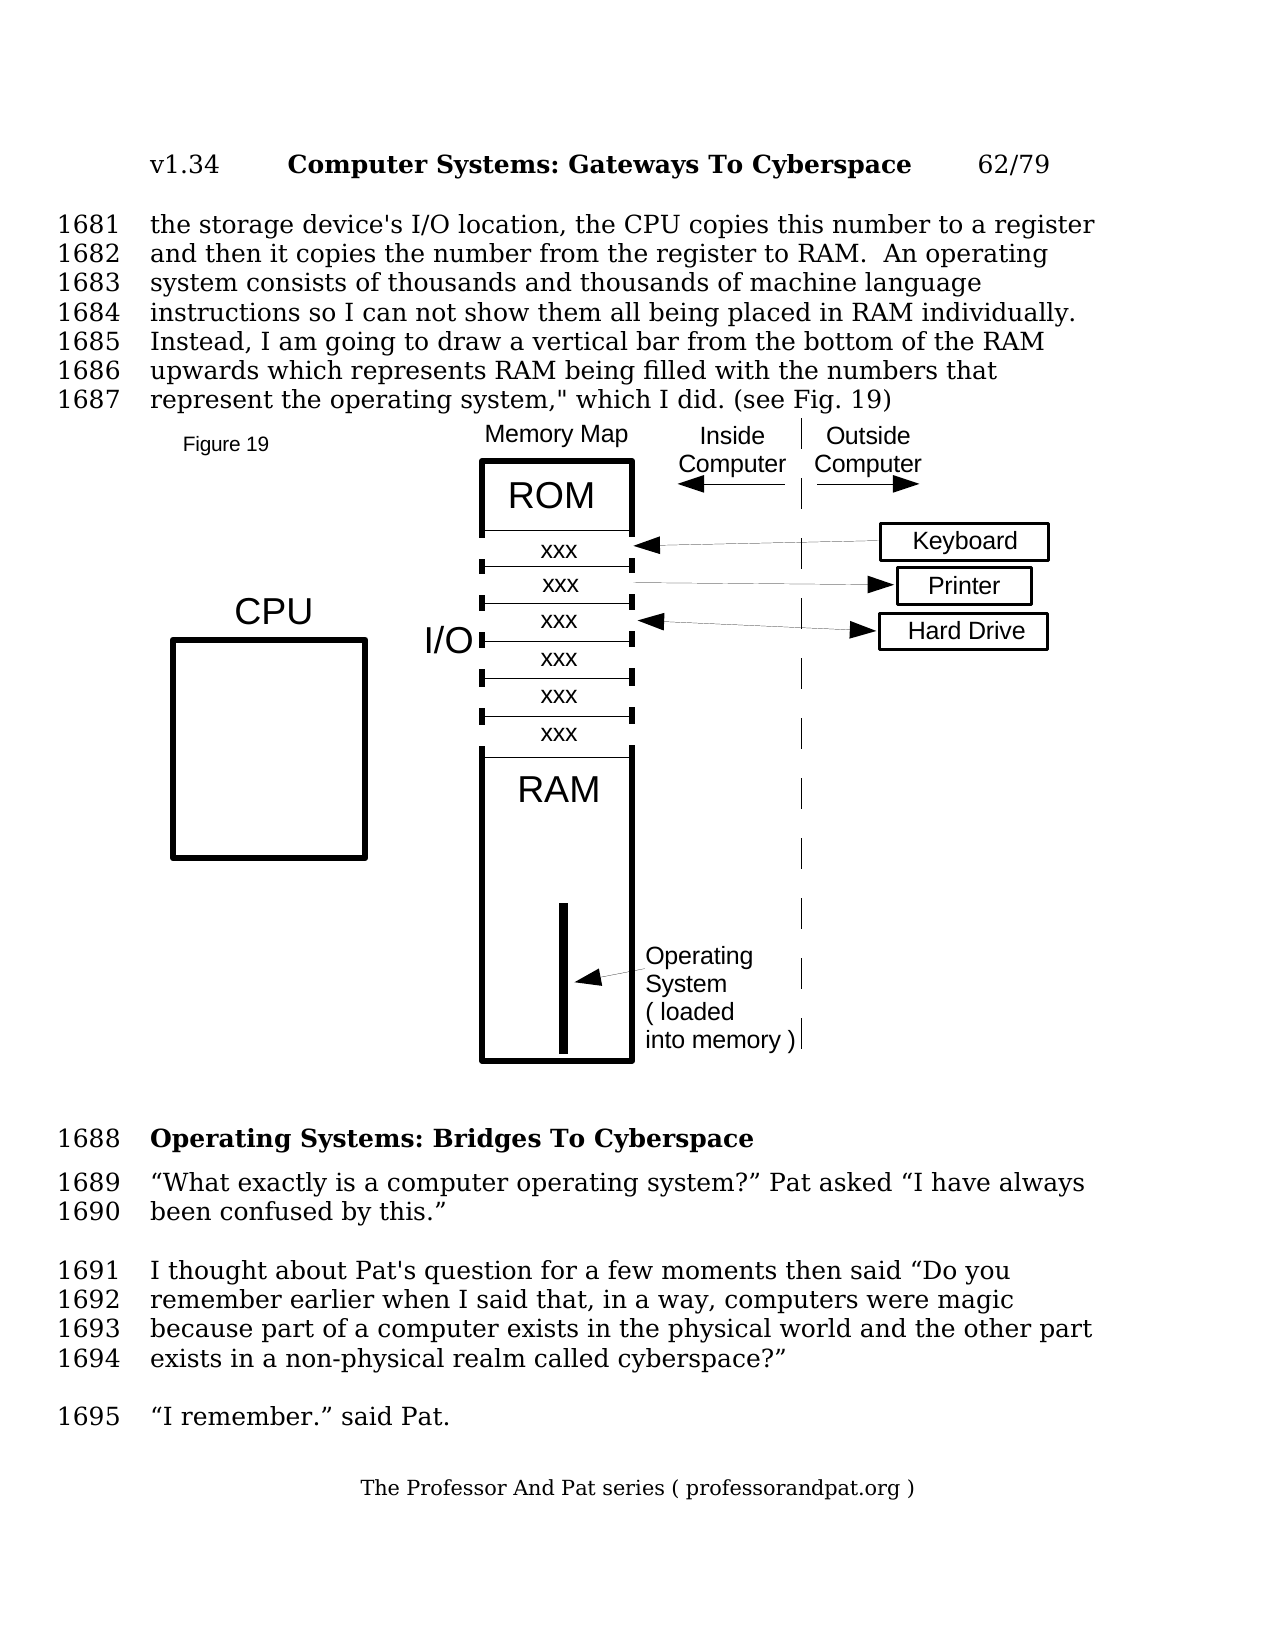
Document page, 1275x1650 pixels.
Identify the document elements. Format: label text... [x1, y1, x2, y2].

subtitle Operating Systems: Bridges To Cyberspace [150, 1124, 1125, 1153]
text the storage device's I/O location, the CPU copies this number to a register and then it copies the number from the register to RAM. An operating system consists of thousands and thousands of machine language instructions so I can not show them all being placed in RAM individually. Instead, I am going to draw a vertical bar from the bottom of the RAM upwards which represents RAM being filled with the numbers that represent the operating system," which I did. (see Fig. 19) [150, 210, 1125, 415]
text “I remember.” said Pat. [150, 1402, 1125, 1432]
text “What exactly is a computer operating system?” Pat asked “I have always been confused by this.” [150, 1168, 1125, 1227]
text I thought about Pat's question for a few moments then said “Do you remember earlier when I said that, in a way, computers were magic because part of a computer exists in the physical world and the other part exists in a non-physical realm called cyberspace?” [150, 1256, 1125, 1373]
